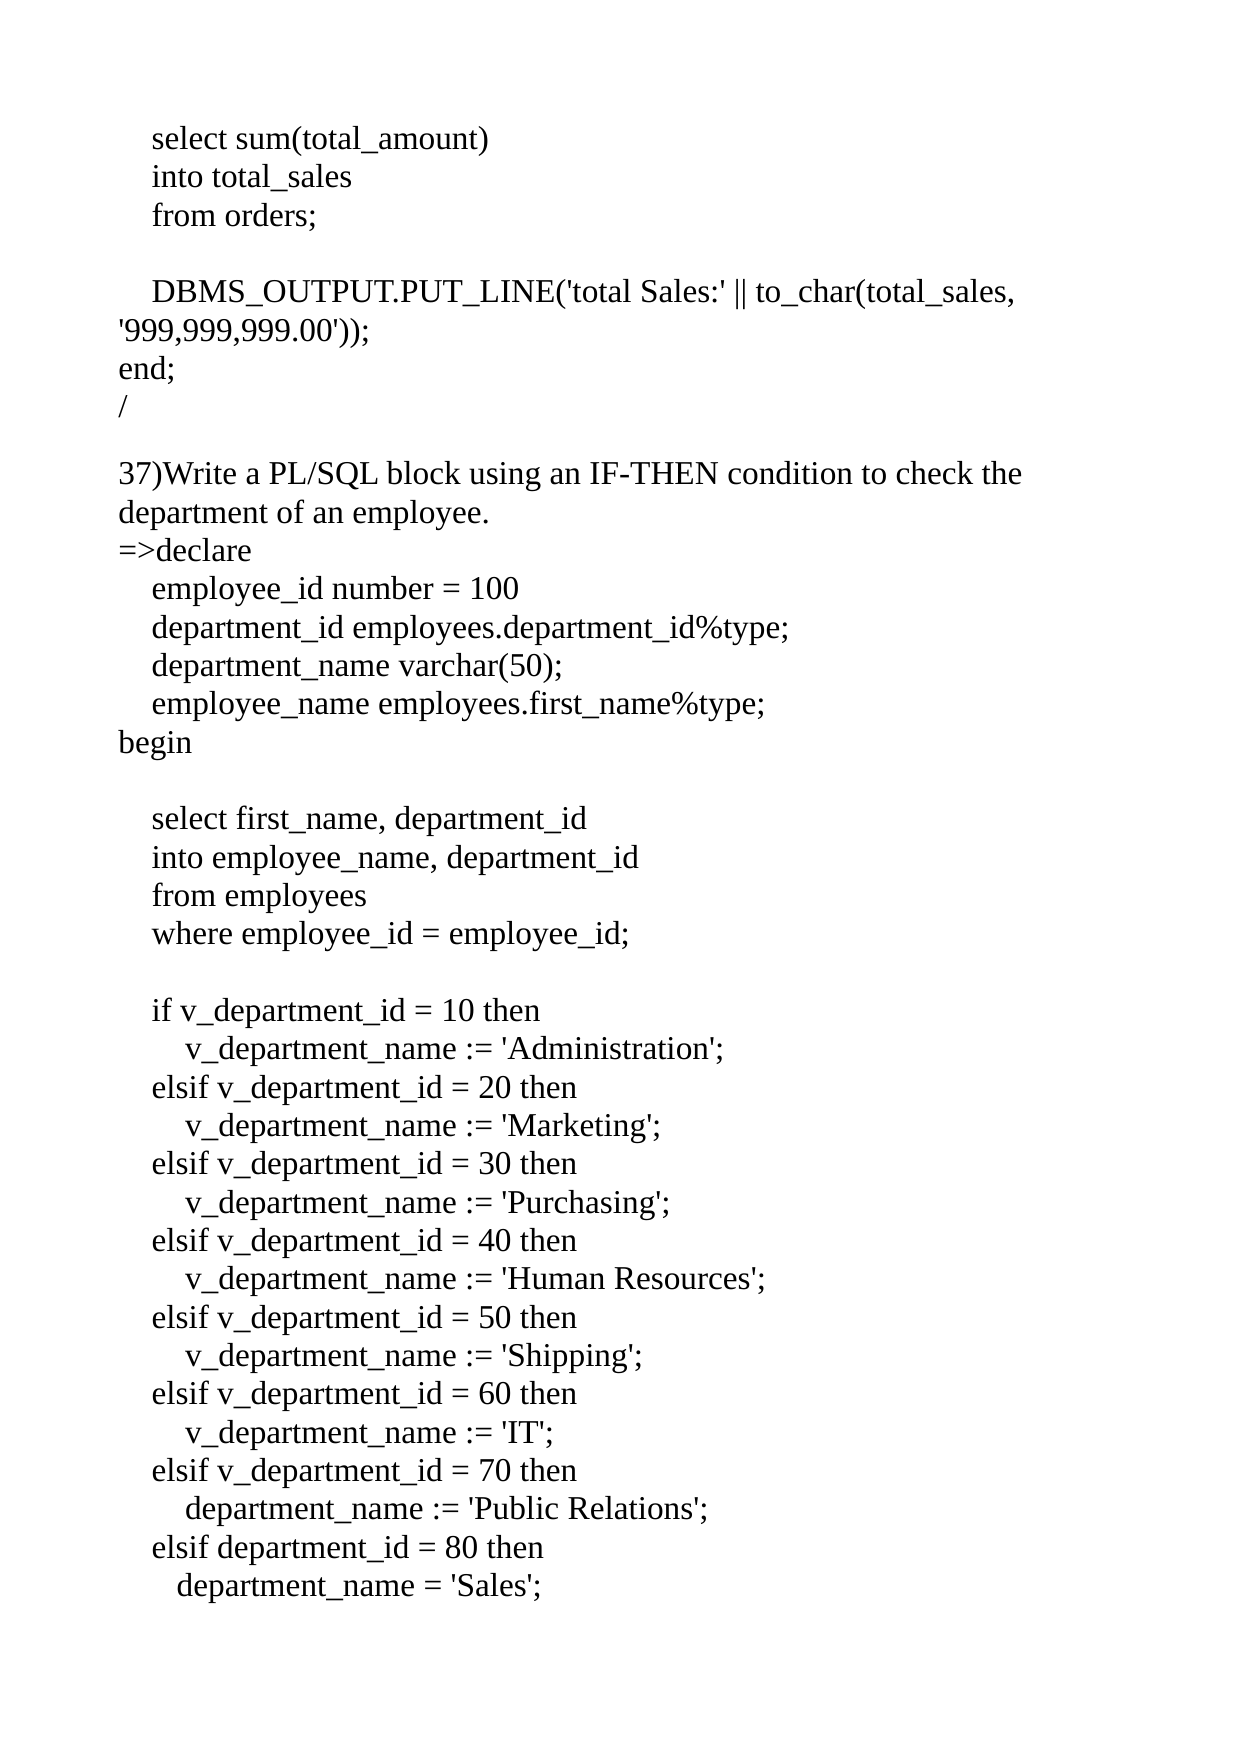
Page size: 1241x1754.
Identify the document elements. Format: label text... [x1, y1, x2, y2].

text elsif v_department_id = 20 then [118, 1067, 1122, 1105]
text 37)Write a PL/SQL block using an IF-THEN condition to check the department of an employee. [118, 453, 1122, 530]
text v_department_name := 'IT'; [118, 1412, 1122, 1450]
text department_name varchar(50); [118, 645, 1122, 683]
text employee_name employees.first_name%type; [118, 683, 1122, 722]
text DBMS_OUTPUT.PUT_LINE('total Sales:' || to_char(total_sales, '999,999,999.00')); [118, 271, 1122, 348]
text elsif v_department_id = 60 then [118, 1373, 1122, 1412]
text elsif department_id = 80 then [118, 1527, 1122, 1565]
text =>declare [118, 530, 1122, 568]
text begin [118, 722, 1122, 760]
text if v_department_id = 10 then [118, 990, 1122, 1028]
text / [118, 386, 1122, 425]
text department_name := 'Public Relations'; [118, 1488, 1122, 1527]
text from employees [118, 875, 1122, 913]
text v_department_name := 'Marketing'; [118, 1105, 1122, 1143]
text elsif v_department_id = 50 then [118, 1297, 1122, 1335]
text select first_name, department_id [118, 798, 1122, 837]
text v_department_name := 'Human Resources'; [118, 1258, 1122, 1297]
text elsif v_department_id = 70 then [118, 1450, 1122, 1488]
text into total_sales [118, 156, 1122, 195]
text elsif v_department_id = 30 then [118, 1143, 1122, 1182]
text select sum(total_amount) [118, 118, 1122, 156]
text v_department_name := 'Administration'; [118, 1028, 1122, 1067]
text department_id employees.department_id%type; [118, 607, 1122, 645]
text v_department_name := 'Shipping'; [118, 1335, 1122, 1373]
text department_name = 'Sales'; [118, 1565, 1122, 1603]
text v_department_name := 'Purchasing'; [118, 1182, 1122, 1220]
text where employee_id = employee_id; [118, 913, 1122, 952]
text elsif v_department_id = 40 then [118, 1220, 1122, 1258]
text end; [118, 348, 1122, 386]
text from orders; [118, 195, 1122, 233]
text employee_id number = 100 [118, 568, 1122, 607]
text into employee_name, department_id [118, 837, 1122, 875]
